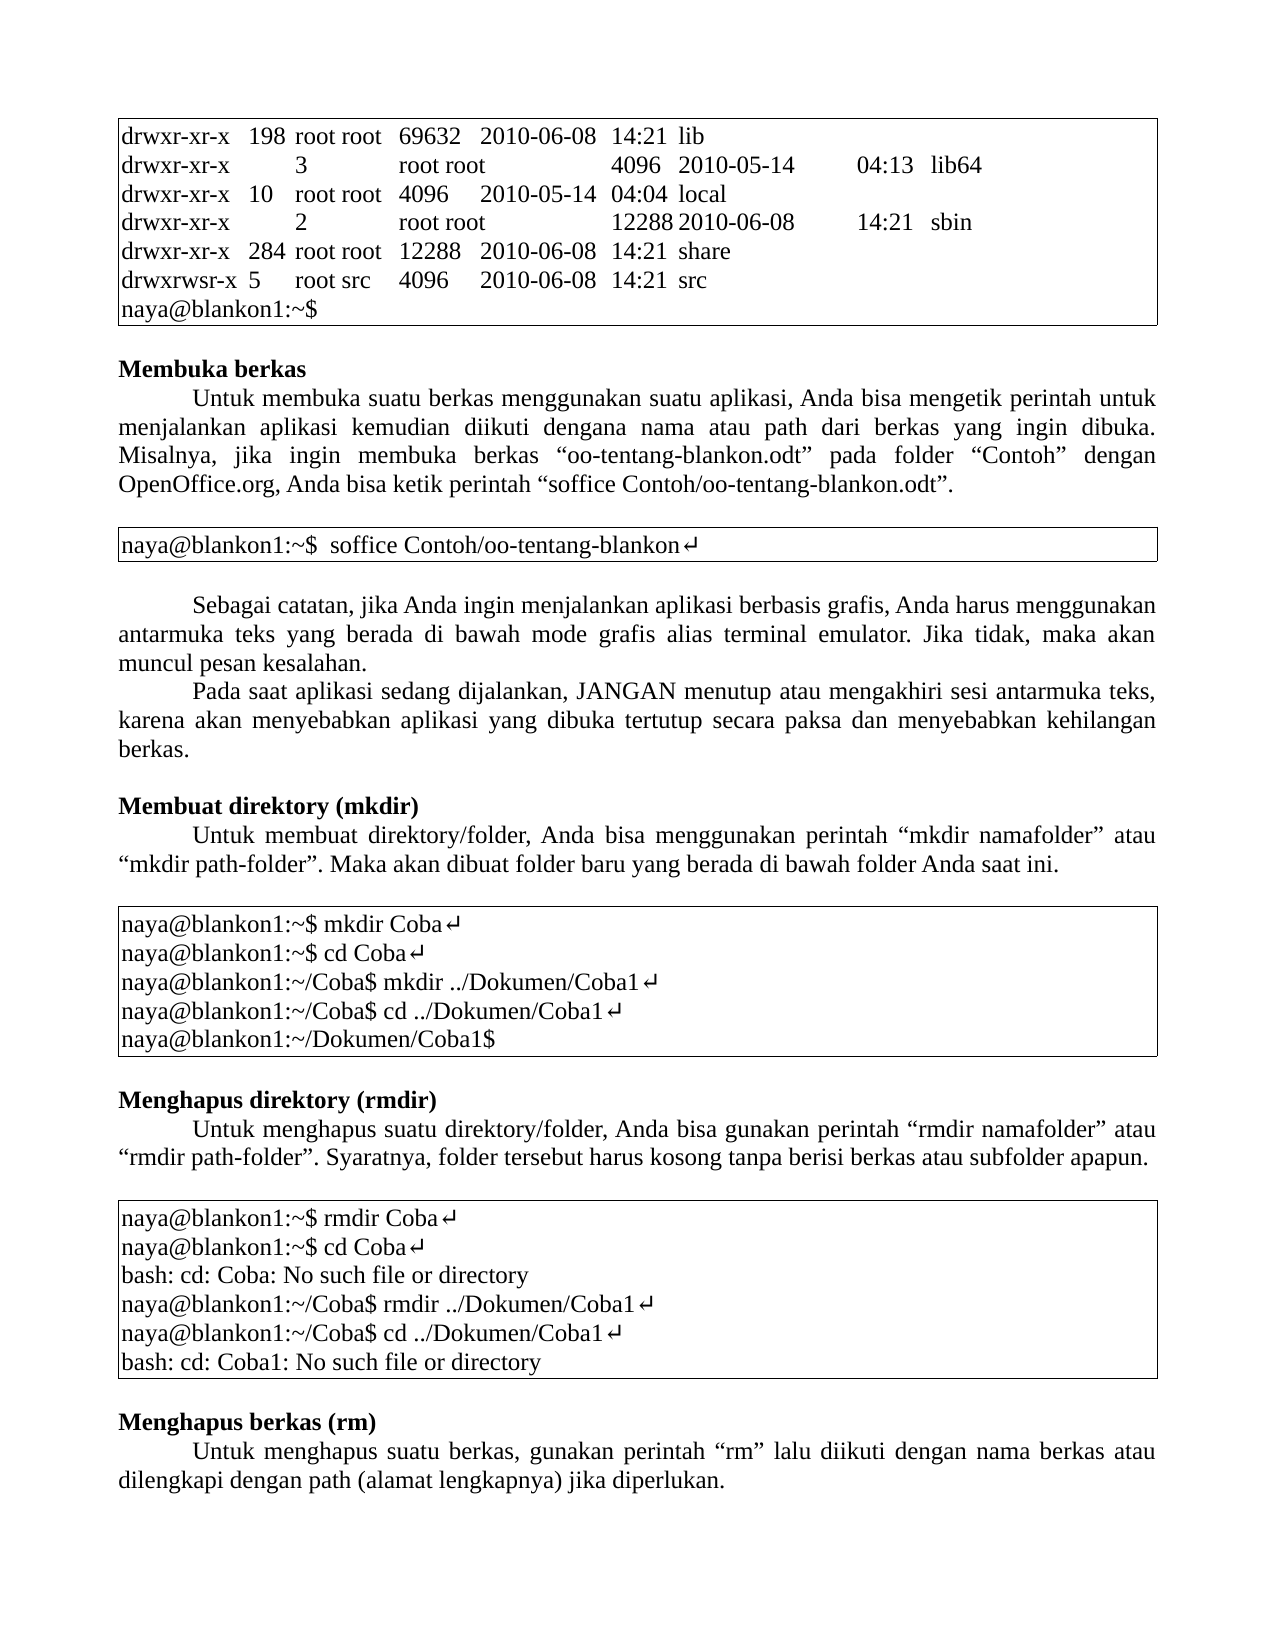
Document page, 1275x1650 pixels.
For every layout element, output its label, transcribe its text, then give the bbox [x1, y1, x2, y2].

text naya@blankon1:~$ mkdir Coba↵ [119, 907, 1157, 935]
text naya@blankon1:~$ cd Coba↵ [119, 1229, 1157, 1257]
text Untuk menghapus suatu berkas, gunakan perintah “rm” lalu diikuti dengan nama berkas atau dilengkapi dengan path (alamat lengkapnya) jika diperlukan. [118, 1436, 1157, 1493]
text naya@blankon1:~/Coba$ cd ../Dokumen/Coba1↵ [119, 1315, 1157, 1344]
text Menghapus direktory (rmdir) [118, 1085, 1157, 1114]
text naya@blankon1:~/Dokumen/Coba1$ [119, 1021, 1157, 1056]
text naya@blankon1:~/Coba$ mkdir ../Dokumen/Coba1↵ [119, 964, 1157, 993]
text naya@blankon1:~/Coba$ rmdir ../Dokumen/Coba1↵ [119, 1286, 1157, 1315]
text drwxr-xr-x 2 root root 12288 2010-06-08 14:21 sbin [119, 204, 1157, 233]
text Untuk membuka suatu berkas menggunakan suatu aplikasi, Anda bisa mengetik perintah untuk menjalankan aplikasi kemudian diikuti dengana nama atau path dari berkas yang ingin dibuka. Misalnya, jika ingin membuka berkas “oo-tentang-blankon.odt” pada folder “Contoh” dengan OpenOffice.org, Anda bisa ketik perintah “soffice Contoh/oo-tentang-blankon.odt”. [118, 383, 1157, 498]
text naya@blankon1:~$ soffice Contoh/oo-tentang-blankon↵ [119, 528, 1157, 561]
text drwxr-xr-x 10 root root 4096 2010-05-14 04:04 local [119, 176, 1157, 204]
text drwxr-xr-x 198 root root 69632 2010-06-08 14:21 lib [119, 119, 1157, 147]
text Sebagai catatan, jika Anda ingin menjalankan aplikasi berbasis grafis, Anda harus menggunakan antarmuka teks yang berada di bawah mode grafis alias terminal emulator. Jika tidak, maka akan muncul pesan kesalahan. [118, 590, 1157, 676]
text Membuka berkas [118, 354, 1157, 383]
text Membuat direktory (mkdir) [118, 791, 1157, 820]
text drwxr-xr-x 3 root root 4096 2010-05-14 04:13 lib64 [119, 147, 1157, 176]
text naya@blankon1:~$ cd Coba↵ [119, 935, 1157, 964]
text naya@blankon1:~$ rmdir Coba↵ [119, 1201, 1157, 1229]
text drwxrwsr-x 5 root src 4096 2010-06-08 14:21 src [119, 262, 1157, 291]
text drwxr-xr-x 284 root root 12288 2010-06-08 14:21 share [119, 233, 1157, 262]
text Pada saat aplikasi sedang dijalankan, JANGAN menutup atau mengakhiri sesi antarmuka teks, karena akan menyebabkan aplikasi yang dibuka tertutup secara paksa dan menyebabkan kehilangan berkas. [118, 676, 1157, 763]
text Untuk menghapus suatu direktory/folder, Anda bisa gunakan perintah “rmdir namafolder” atau “rmdir path-folder”. Syaratnya, folder tersebut harus kosong tanpa berisi berkas atau subfolder apapun. [118, 1114, 1157, 1171]
text naya@blankon1:~$ [119, 291, 1157, 325]
text bash: cd: Coba: No such file or directory [119, 1257, 1157, 1286]
text Untuk membuat direktory/folder, Anda bisa menggunakan perintah “mkdir namafolder” atau “mkdir path-folder”. Maka akan dibuat folder baru yang berada di bawah folder Anda saat ini. [118, 820, 1157, 878]
text Menghapus berkas (rm) [118, 1407, 1157, 1436]
text bash: cd: Coba1: No such file or directory [119, 1344, 1157, 1378]
text naya@blankon1:~/Coba$ cd ../Dokumen/Coba1↵ [119, 993, 1157, 1021]
